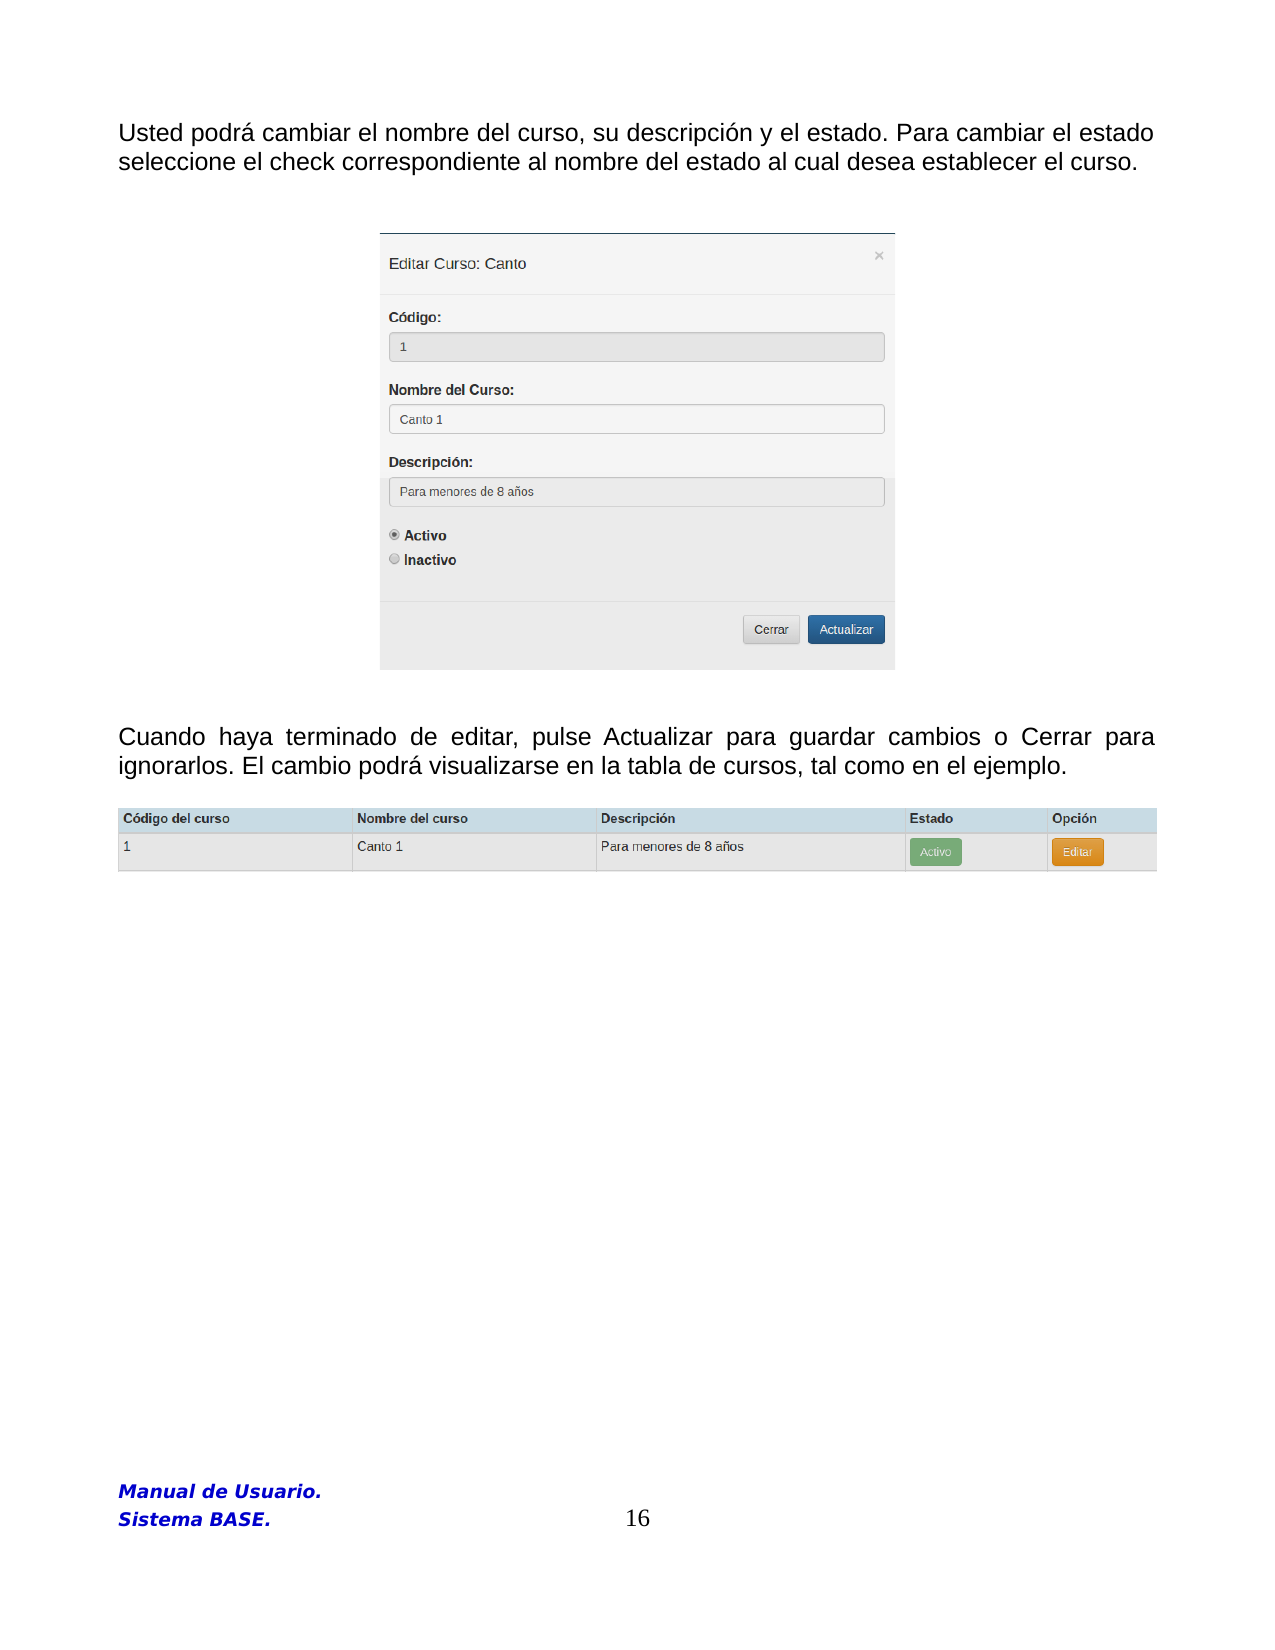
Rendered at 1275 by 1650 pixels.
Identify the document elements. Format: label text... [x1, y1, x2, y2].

picture [379, 233, 896, 670]
text Usted podrá cambiar el nombre del curso, su descripción y el estado. Para cambiar el estado seleccione el check correspondiente al nombre del estado al cual desea establecer el curso. [118, 118, 1157, 176]
picture [118, 808, 1157, 872]
text Cuando haya terminado de editar, pulse Actualizar para guardar cambios o Cerrar para ignorarlos. El cambio podrá visualizarse en la tabla de cursos, tal como en el ejemplo. [118, 722, 1157, 779]
